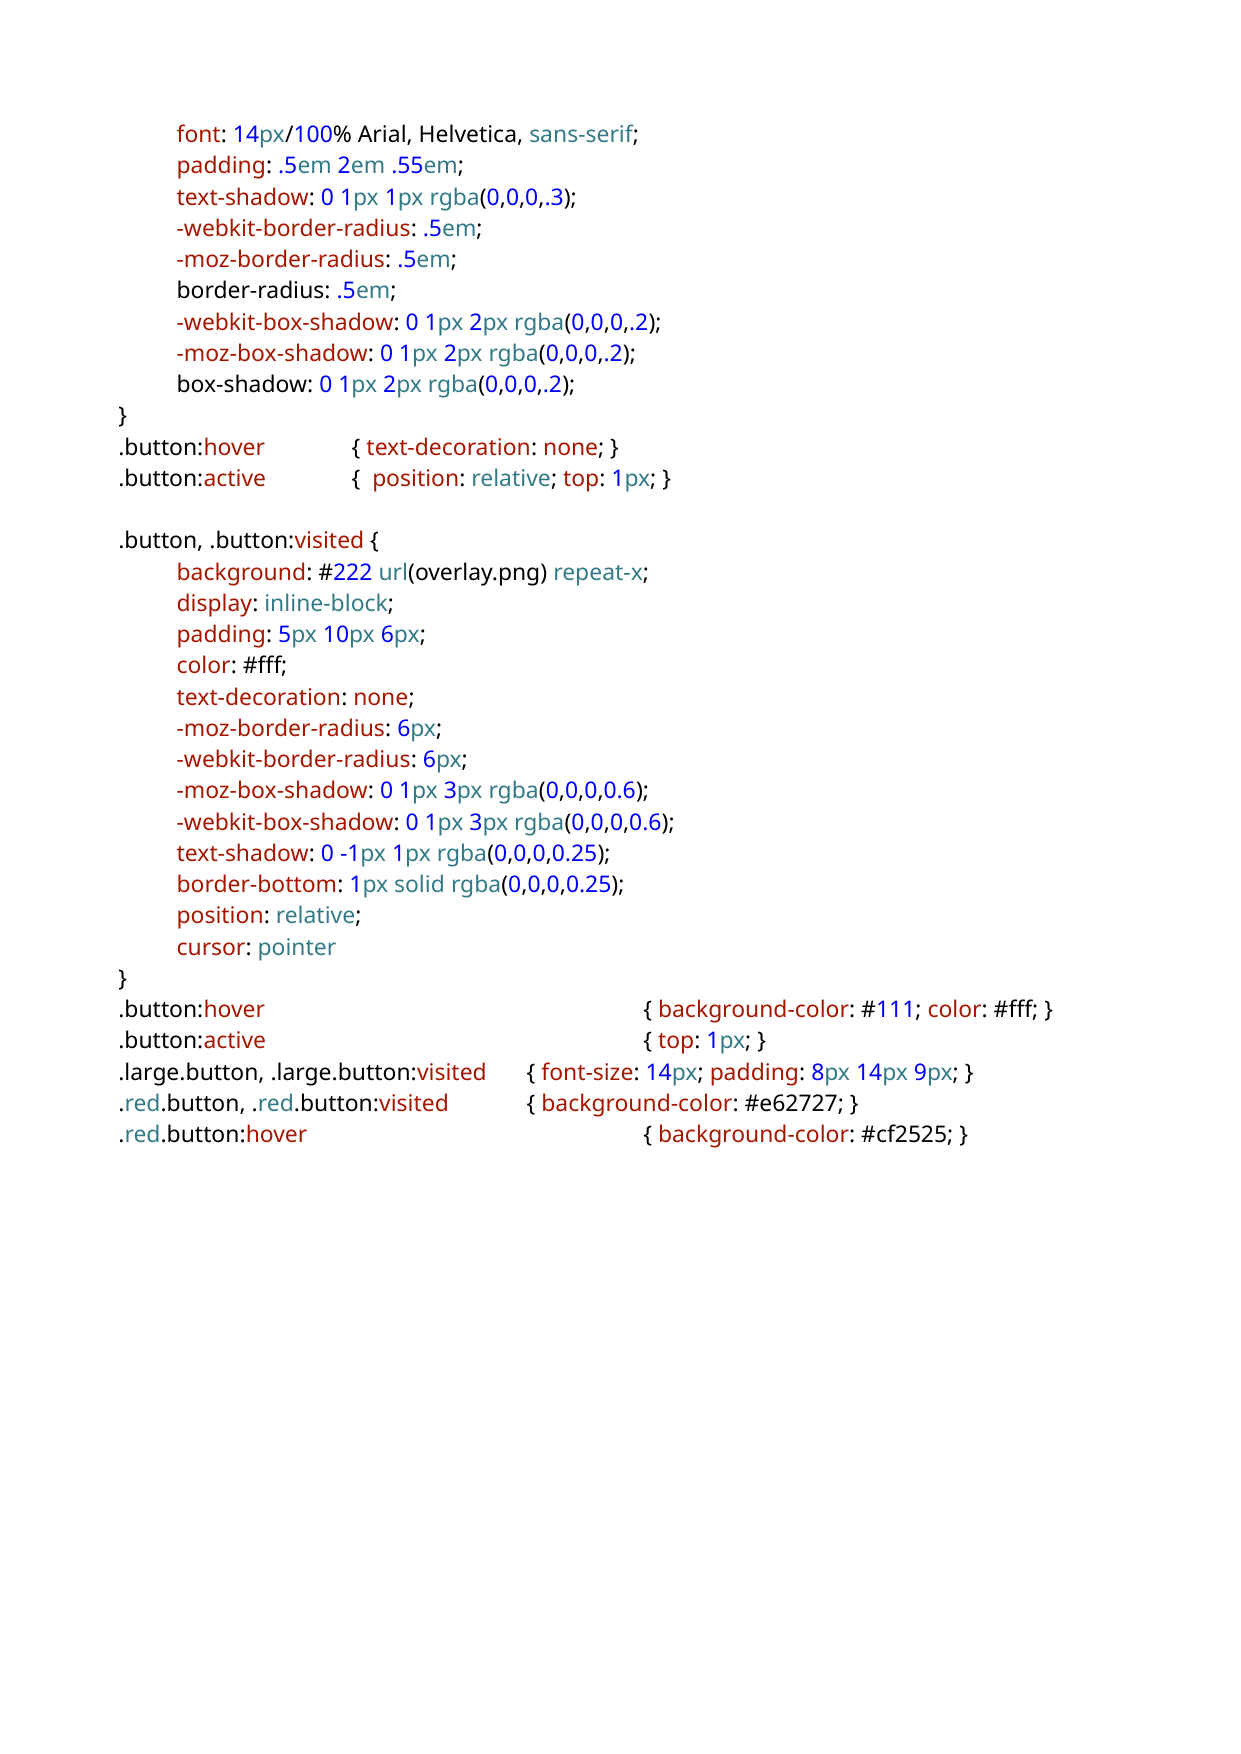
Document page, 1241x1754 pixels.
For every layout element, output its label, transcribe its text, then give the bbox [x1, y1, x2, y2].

text -moz-border-radius: .5em; [118, 243, 1122, 274]
text color: #fff; [118, 649, 1122, 681]
text position: relative; [118, 899, 1122, 931]
text -moz-box-shadow: 0 1px 3px rgba(0,0,0,0.6); [118, 774, 1122, 806]
text -webkit-border-radius: .5em; [118, 212, 1122, 243]
text .button:active { top: 1px; } [118, 1024, 1122, 1056]
text padding: .5em 2em .55em; [118, 149, 1122, 181]
text padding: 5px 10px 6px; [118, 618, 1122, 649]
text } [118, 962, 1122, 993]
text -webkit-box-shadow: 0 1px 3px rgba(0,0,0,0.6); [118, 806, 1122, 837]
text -moz-box-shadow: 0 1px 2px rgba(0,0,0,.2); [118, 337, 1122, 368]
text font: 14px/100% Arial, Helvetica, sans-serif; [118, 118, 1122, 149]
text box-shadow: 0 1px 2px rgba(0,0,0,.2); [118, 368, 1122, 399]
text .red.button, .red.button:visited { background-color: #e62727; } [118, 1087, 1122, 1118]
text .button:active { position: relative; top: 1px; } [118, 462, 1122, 493]
text border-bottom: 1px solid rgba(0,0,0,0.25); [118, 868, 1122, 899]
text -webkit-border-radius: 6px; [118, 743, 1122, 774]
text text-shadow: 0 1px 1px rgba(0,0,0,.3); [118, 181, 1122, 212]
text cursor: pointer [118, 931, 1122, 962]
text background: #222 url(overlay.png) repeat-x; [118, 556, 1122, 587]
text .red.button:hover { background-color: #cf2525; } [118, 1118, 1122, 1149]
text .button:hover { text-decoration: none; } [118, 431, 1122, 462]
text .button:hover { background-color: #111; color: #fff; } [118, 993, 1122, 1024]
text text-decoration: none; [118, 681, 1122, 712]
text .button, .button:visited { [118, 524, 1122, 556]
text } [118, 399, 1122, 431]
text text-shadow: 0 -1px 1px rgba(0,0,0,0.25); [118, 837, 1122, 868]
text .large.button, .large.button:visited { font-size: 14px; padding: 8px 14px 9px; } [118, 1056, 1122, 1087]
text -webkit-box-shadow: 0 1px 2px rgba(0,0,0,.2); [118, 306, 1122, 337]
text display: inline-block; [118, 587, 1122, 618]
text border-radius: .5em; [118, 274, 1122, 306]
text -moz-border-radius: 6px; [118, 712, 1122, 743]
